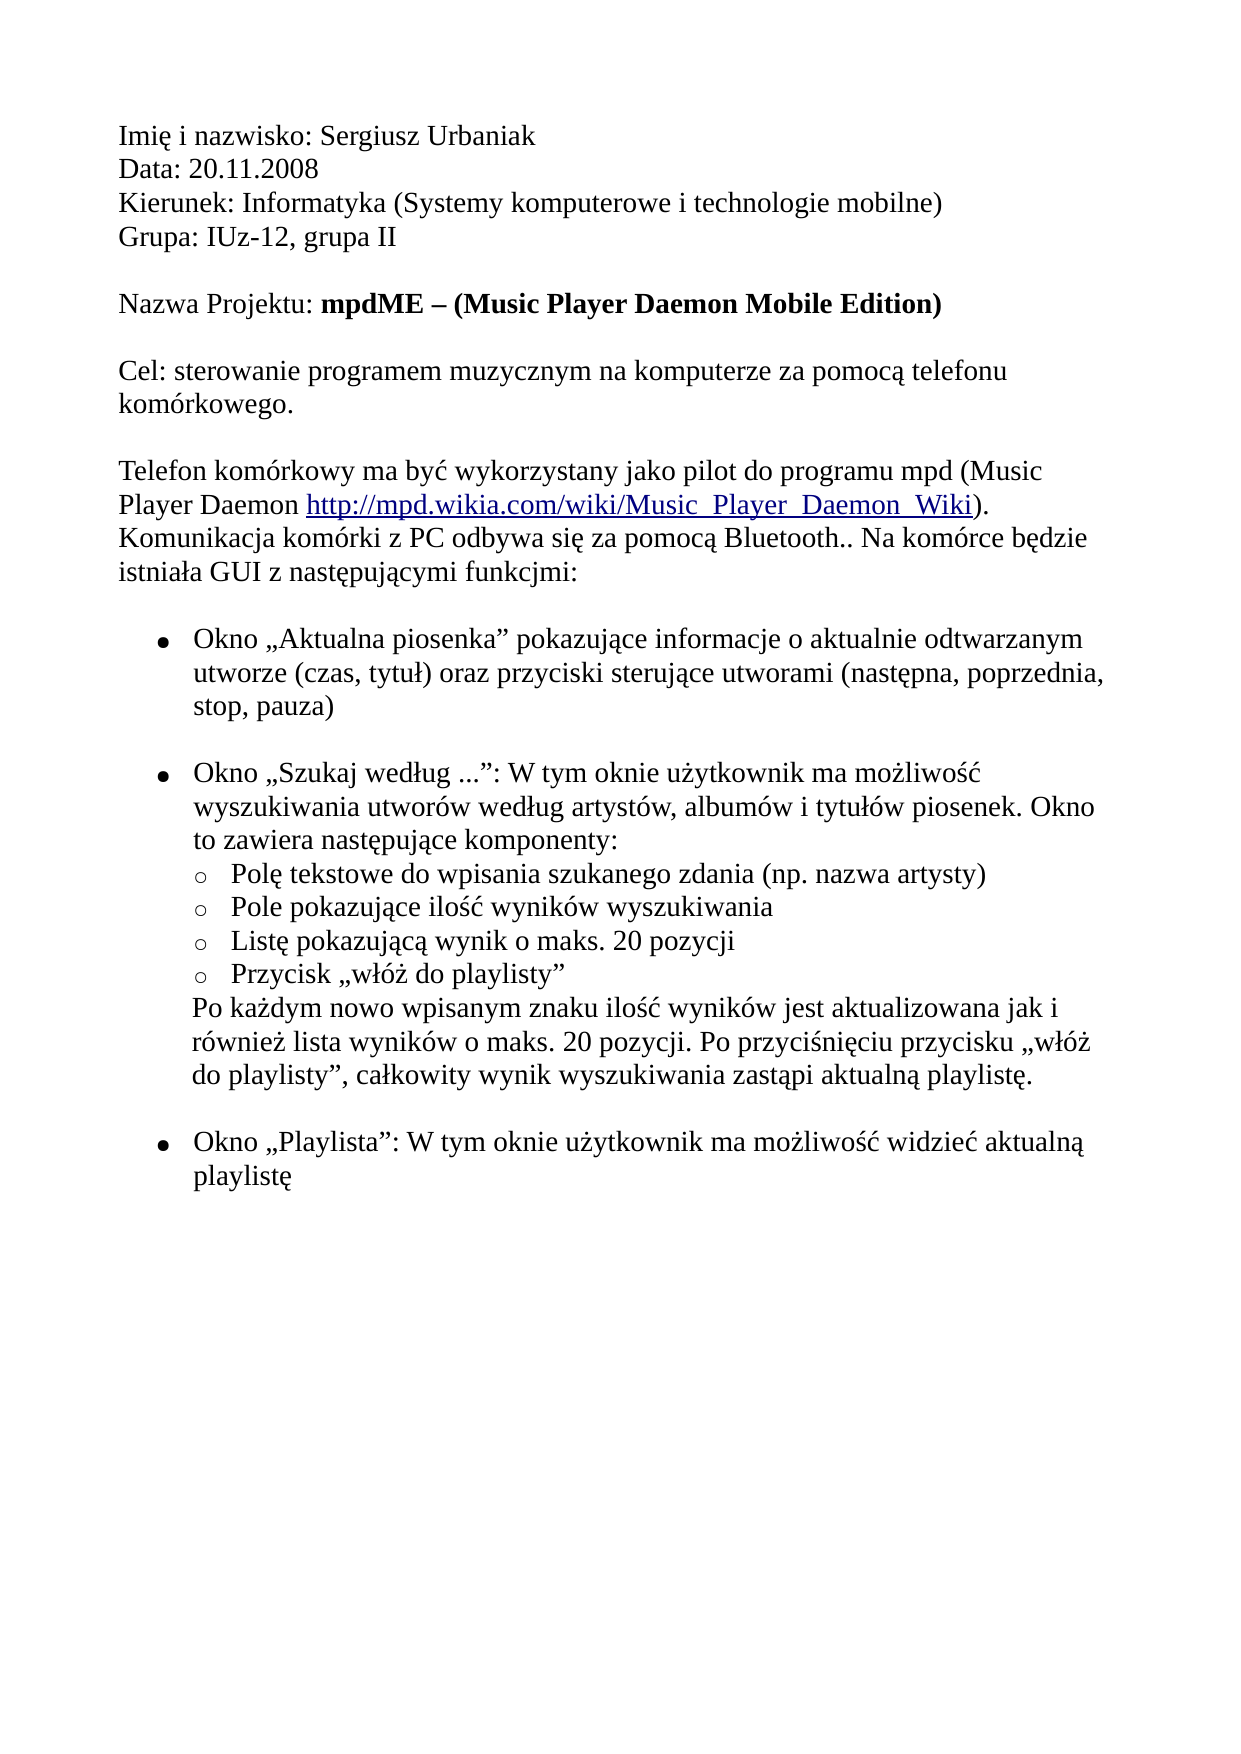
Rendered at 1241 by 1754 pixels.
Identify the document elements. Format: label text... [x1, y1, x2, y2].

list Okno „Playlista”: W tym oknie użytkownik ma możliwość widzieć aktualną playlistę [156, 1124, 1122, 1191]
text Nazwa Projektu: mpdME – (Music Player Daemon Mobile Edition) [118, 286, 1122, 319]
list Okno „Szukaj według ...”: W tym oknie użytkownik ma możliwość wyszukiwania utworów według artystów, albumów i tytułów piosenek. Okno to zawiera następujące komponenty: [156, 755, 1122, 856]
text Grupa: IUz-12, grupa II [118, 219, 1122, 252]
list Polę tekstowe do wpisania szukanego zdania (np. nazwa artysty) [193, 856, 1122, 889]
text Kierunek: Informatyka (Systemy komputerowe i technologie mobilne) [118, 185, 1122, 219]
text Imię i nazwisko: Sergiusz Urbaniak [118, 118, 1122, 152]
list Przycisk „włóż do playlisty” [193, 957, 1122, 990]
list Listę pokazującą wynik o maks. 20 pozycji [193, 923, 1122, 957]
text Cel: sterowanie programem muzycznym na komputerze za pomocą telefonu komórkowego. [118, 353, 1122, 420]
text Telefon komórkowy ma być wykorzystany jako pilot do programu mpd (Music Player Daemon http://mpd.wikia.com/wiki/Music_Player_Daemon_Wiki). Komunikacja komórki z PC odbywa się za pomocą Bluetooth.. Na komórce będzie istniała GUI z następującymi funkcjmi: [118, 453, 1122, 588]
list Pole pokazujące ilość wyników wyszukiwania [193, 889, 1122, 923]
text Po każdym nowo wpisanym znaku ilość wyników jest aktualizowana jak i również lista wyników o maks. 20 pozycji. Po przyciśnięciu przycisku „włóż do playlisty”, całkowity wynik wyszukiwania zastąpi aktualną playlistę. [192, 990, 1122, 1091]
text Data: 20.11.2008 [118, 152, 1122, 185]
list Okno „Aktualna piosenka” pokazujące informacje o aktualnie odtwarzanym utworze (czas, tytuł) oraz przyciski sterujące utworami (następna, poprzednia, stop, pauza) [156, 621, 1122, 722]
